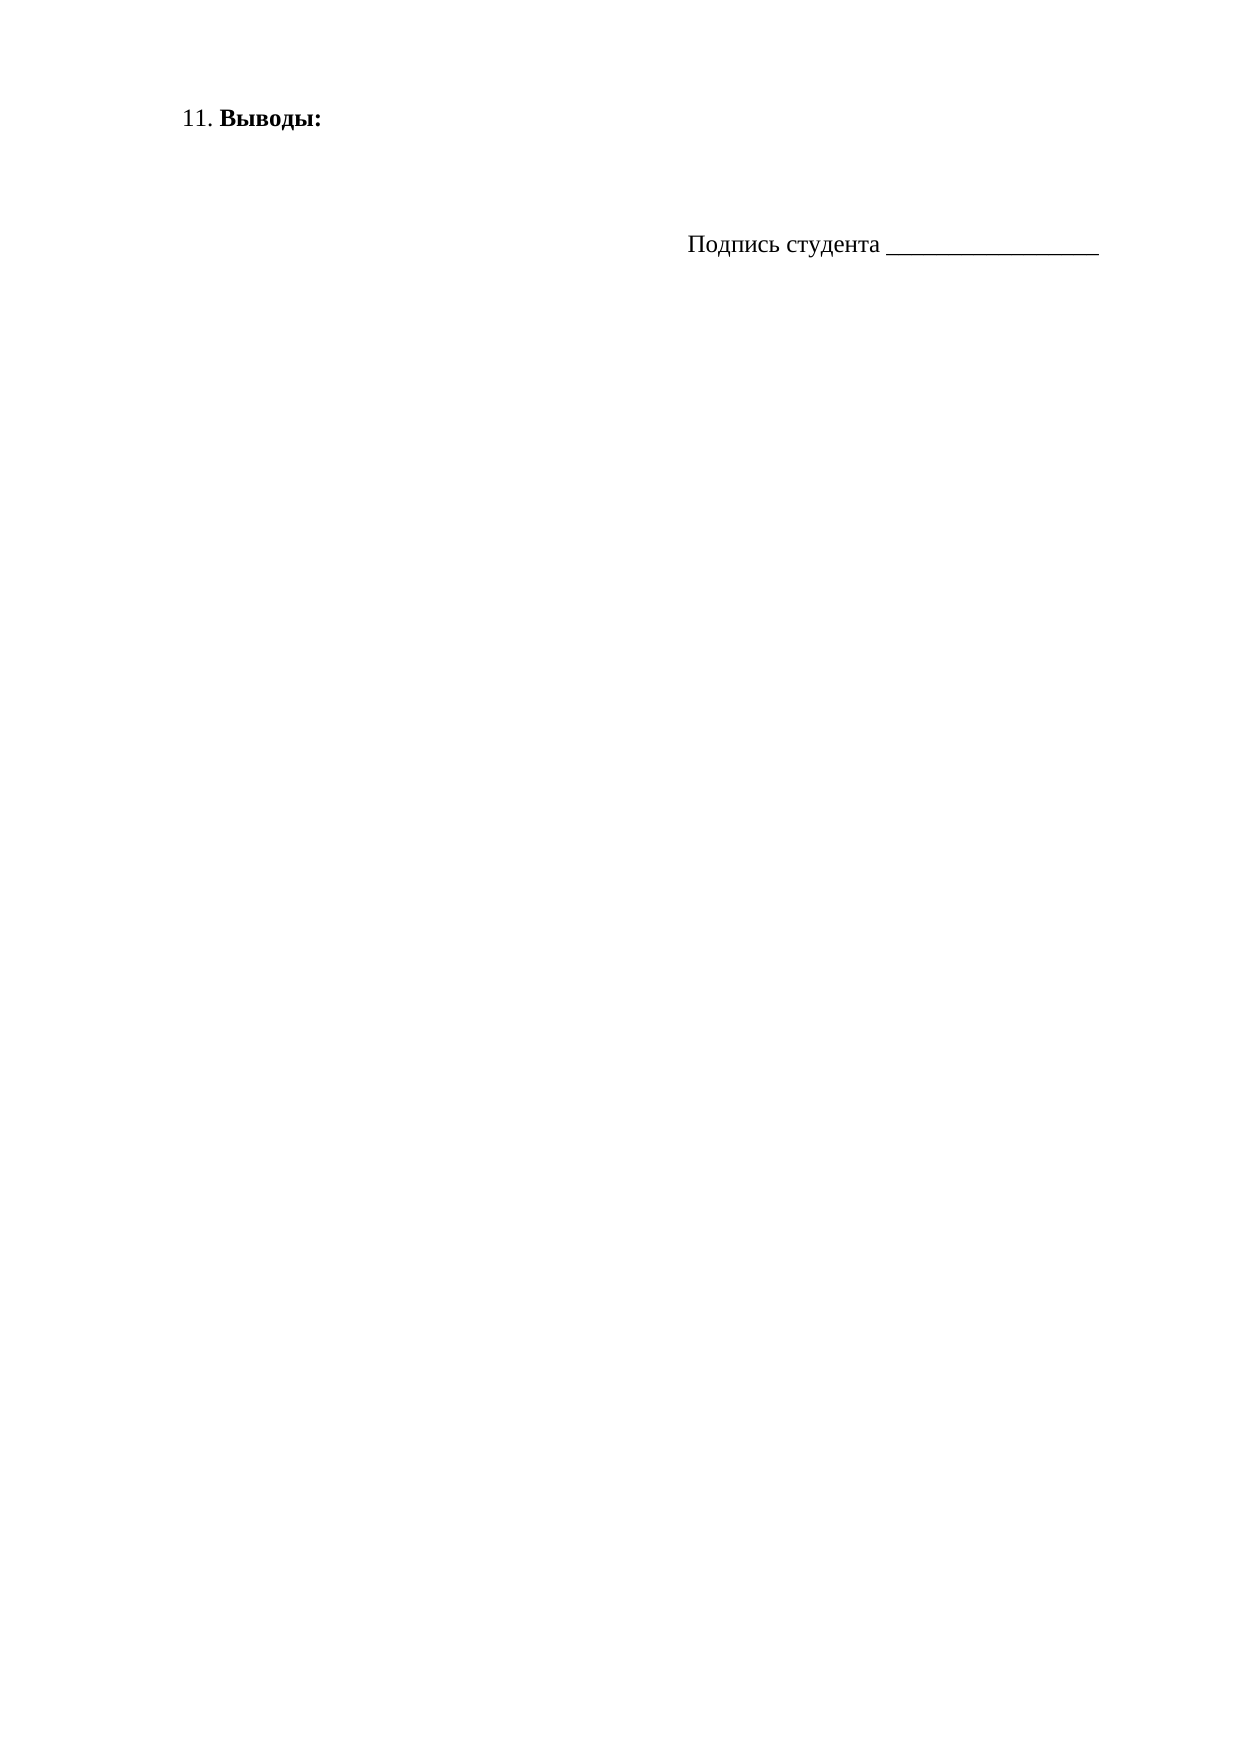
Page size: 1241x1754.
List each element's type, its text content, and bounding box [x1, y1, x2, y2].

text 11. Выводы: [182, 103, 1152, 132]
text Подпись студента _________________ [177, 229, 1099, 258]
